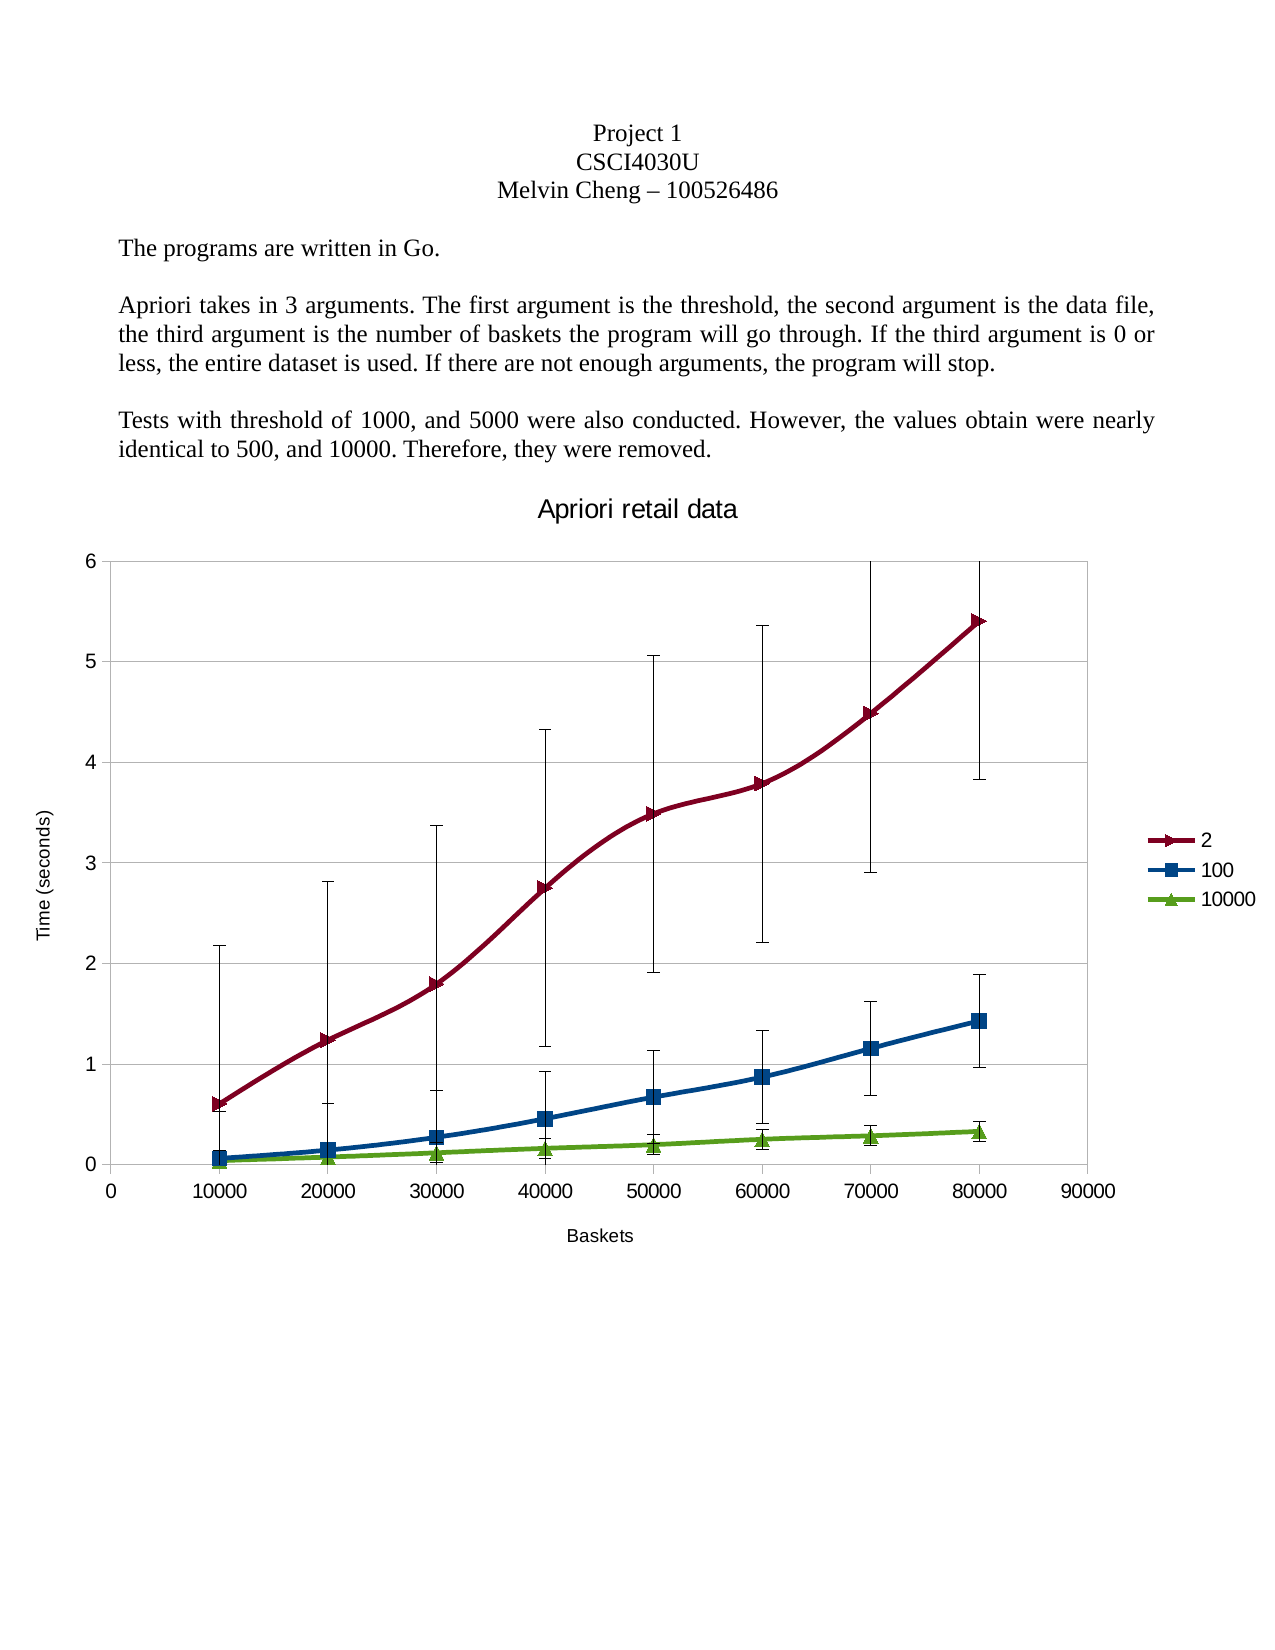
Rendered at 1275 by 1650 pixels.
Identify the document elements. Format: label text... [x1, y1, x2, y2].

text Apriori takes in 3 arguments. The first argument is the threshold, the second argument is the data file, the third argument is the number of baskets the program will go through. If the third argument is 0 or less, the entire dataset is used. If there are not enough arguments, the program will stop. [118, 291, 1157, 377]
text The programs are written in Go. [118, 233, 1157, 262]
text Project 1 [118, 118, 1157, 147]
text Melvin Cheng – 100526486 [118, 176, 1157, 204]
text CSCI4030U [118, 147, 1157, 176]
text Tests with threshold of 1000, and 5000 were also conducted. However, the values obtain were nearly identical to 500, and 10000. Therefore, they were removed. [118, 406, 1157, 463]
